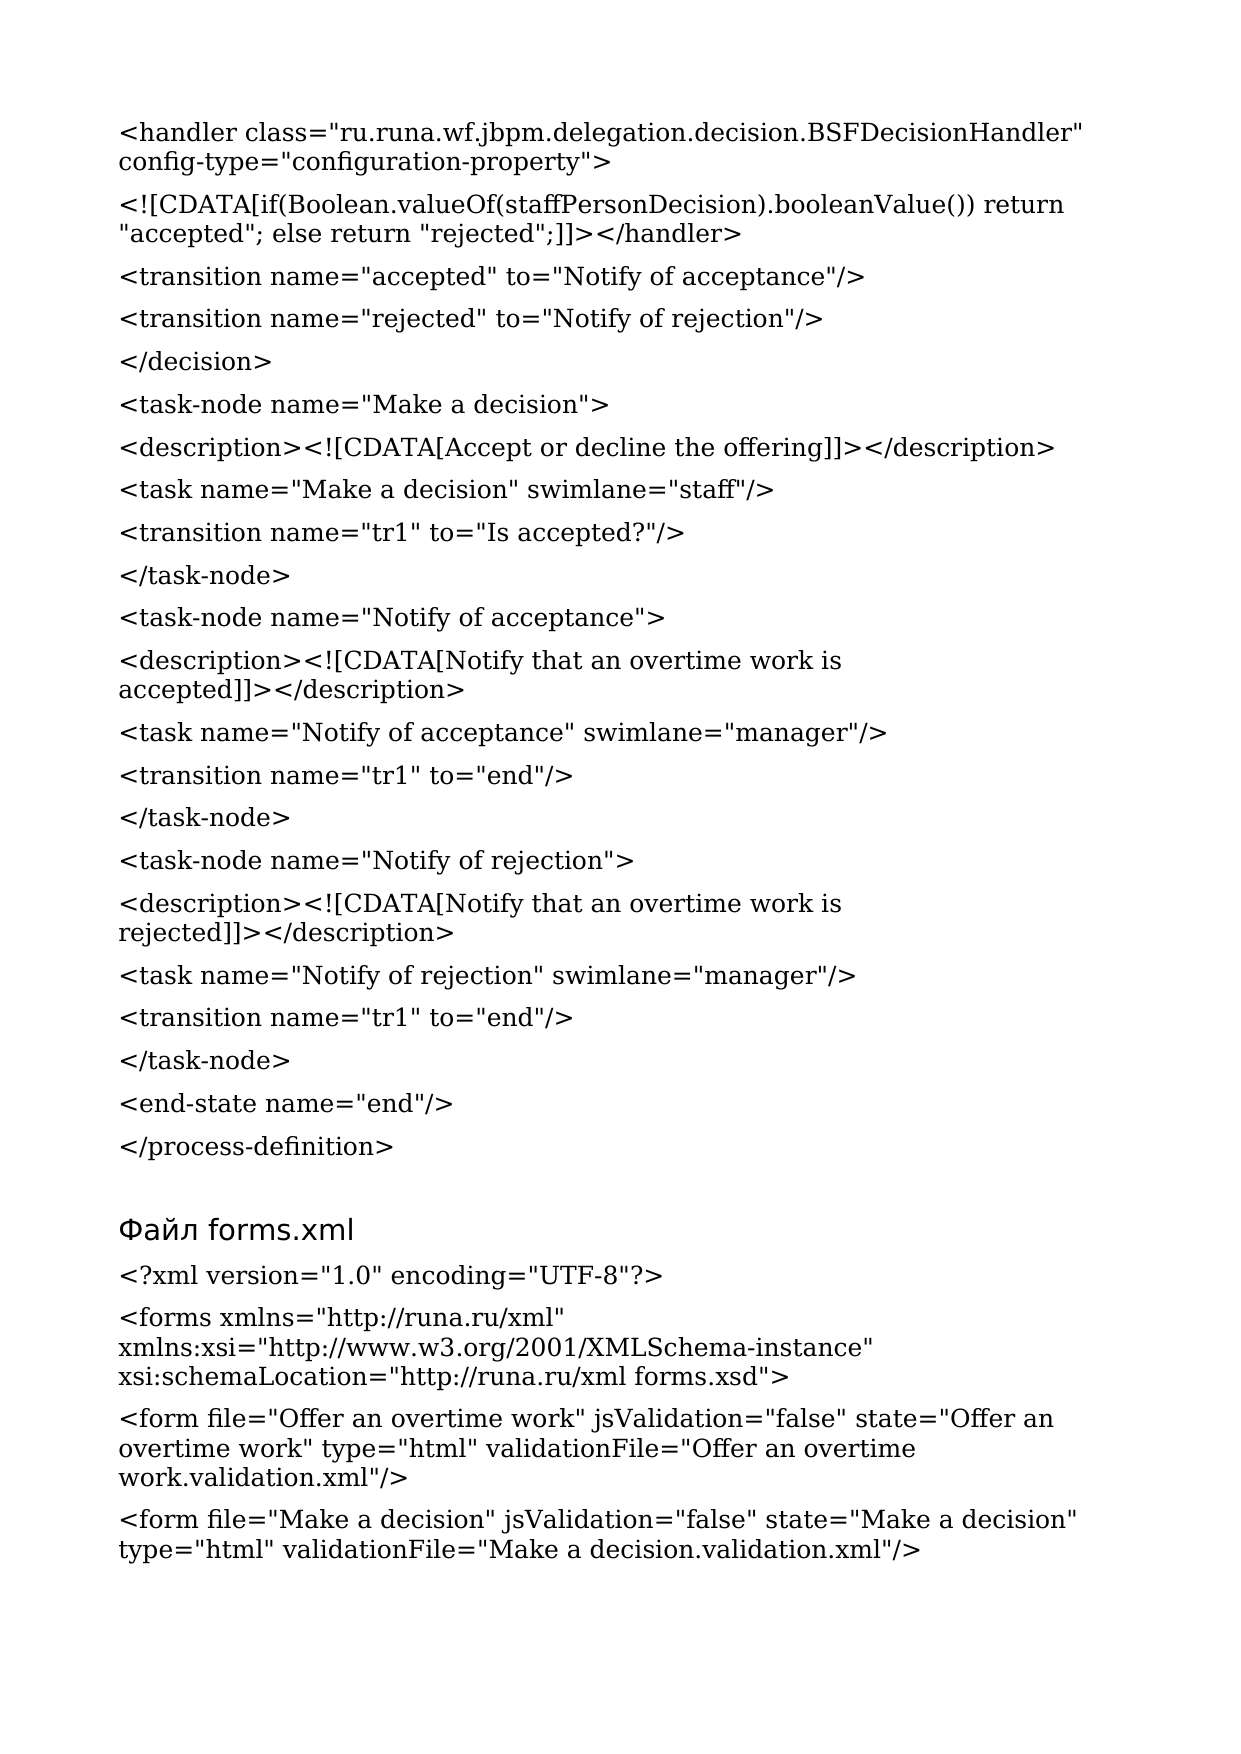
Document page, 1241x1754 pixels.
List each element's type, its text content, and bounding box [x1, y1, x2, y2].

text <handler class="ru.runa.wf.jbpm.delegation.decision.BSFDecisionHandler" config-type="configuration-property"> [118, 118, 1122, 176]
text <transition name="tr1" to="end"/> [118, 761, 1122, 790]
subtitle Файл forms.xml [118, 1213, 1122, 1247]
text <task name="Notify of acceptance" swimlane="manager"/> [118, 718, 1122, 747]
text <form file="Offer an overtime work" jsValidation="false" state="Offer an overtime work" type="html" validationFile="Offer an overtime work.validation.xml"/> [118, 1404, 1122, 1492]
text <description><![CDATA[Accept or decline the offering]]></description> [118, 433, 1122, 462]
text <transition name="tr1" to="end"/> [118, 1003, 1122, 1033]
text </process-definition> [118, 1132, 1122, 1161]
text <![CDATA[if(Boolean.valueOf(staffPersonDecision).booleanValue()) return "accepted"; else return "rejected";]]></handler> [118, 190, 1122, 248]
text <description><![CDATA[Notify that an overtime work is accepted]]></description> [118, 646, 1122, 704]
text <task name="Make a decision" swimlane="staff"/> [118, 475, 1122, 504]
text </task-node> [118, 803, 1122, 833]
text <?xml version="1.0" encoding="UTF-8"?> [118, 1261, 1122, 1290]
text <task-node name="Notify of rejection"> [118, 846, 1122, 875]
text <form file="Make a decision" jsValidation="false" state="Make a decision" type="html" validationFile="Make a decision.validation.xml"/> [118, 1506, 1122, 1564]
text <transition name="tr1" to="Is accepted?"/> [118, 518, 1122, 547]
text <task-node name="Notify of acceptance"> [118, 603, 1122, 633]
text <task-node name="Make a decision"> [118, 390, 1122, 419]
text <task name="Notify of rejection" swimlane="manager"/> [118, 961, 1122, 990]
text </task-node> [118, 561, 1122, 590]
text <forms xmlns="http://runa.ru/xml" xmlns:xsi="http://www.w3.org/2001/XMLSchema-instance" xsi:schemaLocation="http://runa.ru/xml forms.xsd"> [118, 1303, 1122, 1391]
text </task-node> [118, 1046, 1122, 1075]
text <transition name="rejected" to="Notify of rejection"/> [118, 304, 1122, 334]
text </decision> [118, 347, 1122, 376]
text <description><![CDATA[Notify that an overtime work is rejected]]></description> [118, 889, 1122, 947]
text <transition name="accepted" to="Notify of acceptance"/> [118, 262, 1122, 291]
text <end-state name="end"/> [118, 1089, 1122, 1118]
